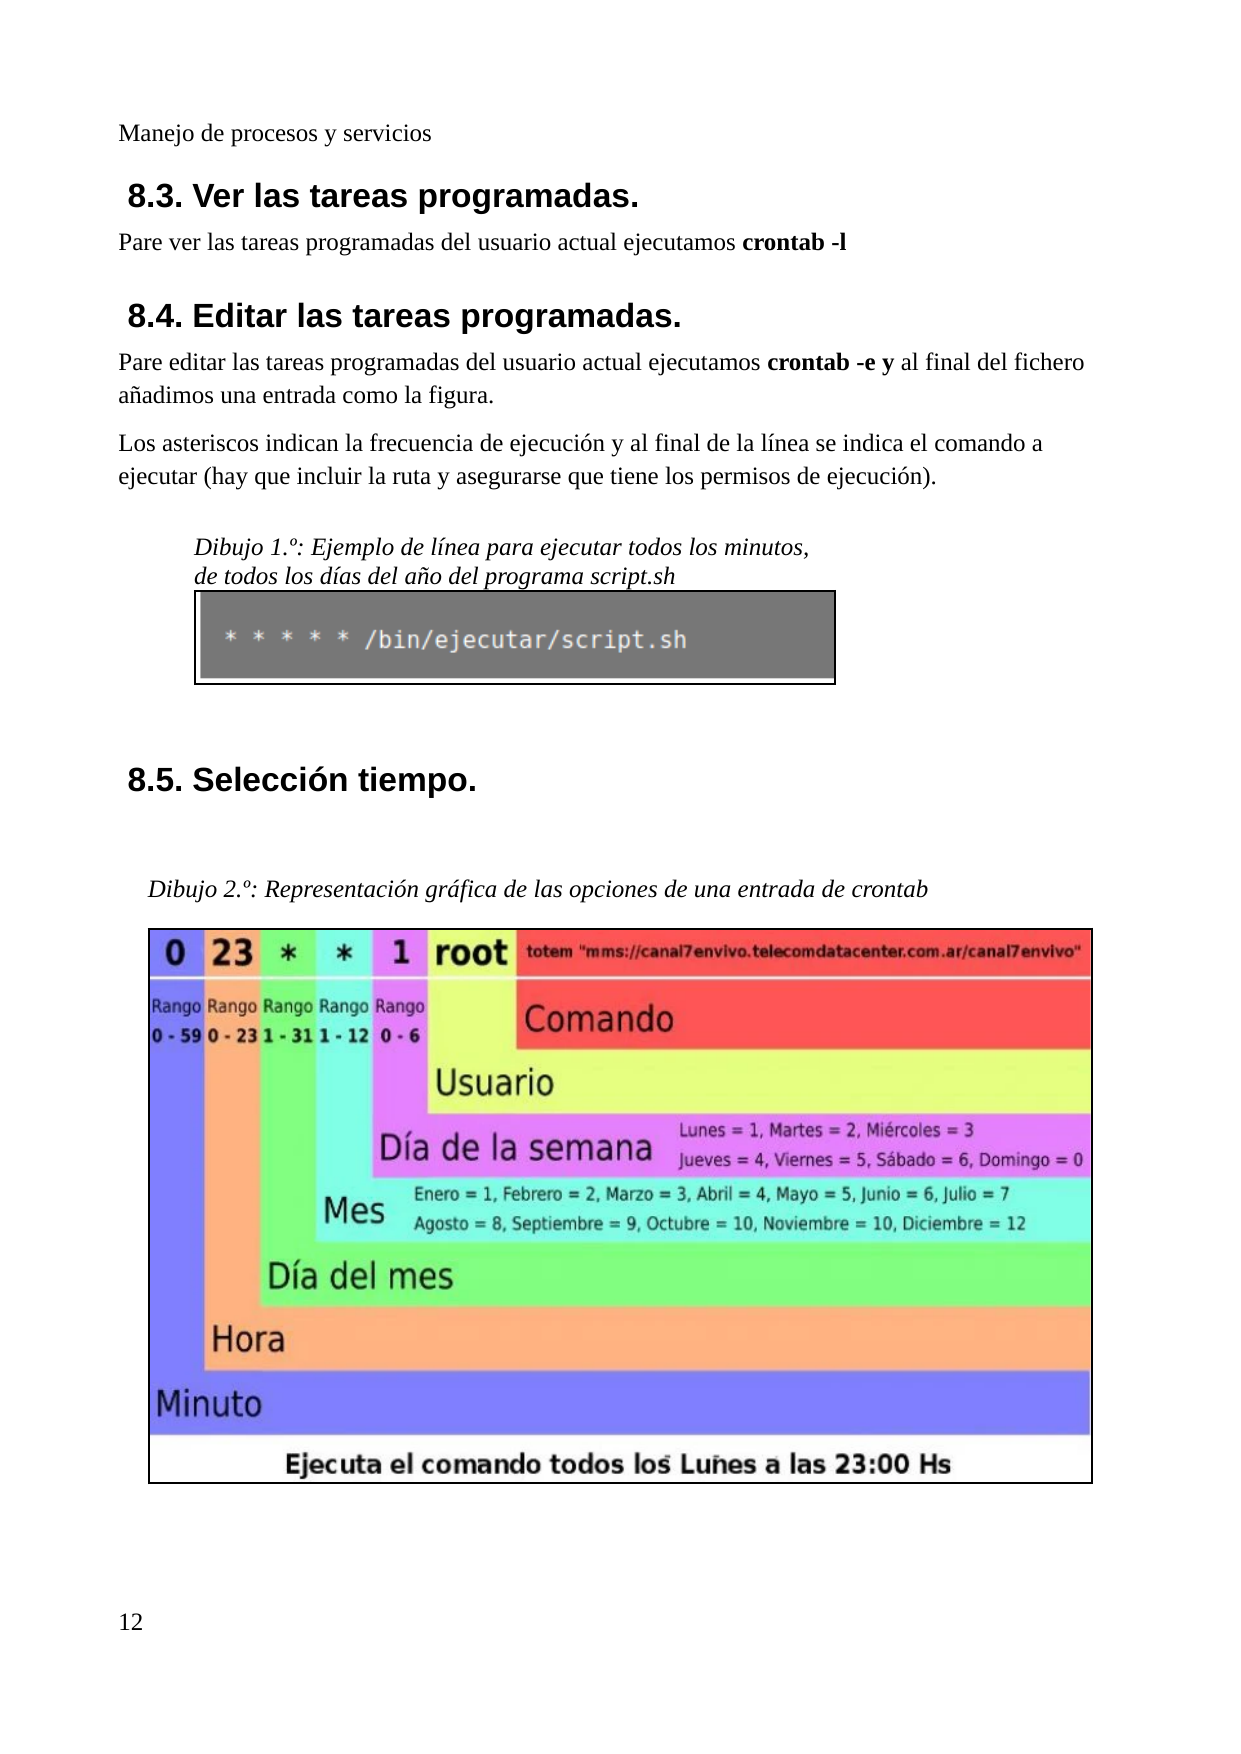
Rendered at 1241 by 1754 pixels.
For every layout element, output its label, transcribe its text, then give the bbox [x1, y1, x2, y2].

text Pare ver las tareas programadas del usuario actual ejecutamos crontab -l [118, 227, 1122, 256]
picture [150, 930, 1091, 1482]
text Pare editar las tareas programadas del usuario actual ejecutamos crontab -e y al final del fichero añadimos una entrada como la figura. [118, 347, 1122, 409]
subtitle Ver las tareas programadas. [118, 176, 1122, 215]
subtitle Selección tiempo. [118, 760, 1122, 798]
subtitle Editar las tareas programadas. [118, 296, 1122, 334]
text Dibujo 2.º: Representación gráfica de las opciones de una entrada de crontab [148, 874, 1093, 903]
text Los asteriscos indican la frecuencia de ejecución y al final de la línea se indica el comando a ejecutar (hay que incluir la ruta y asegurarse que tiene los permisos de ejecución). [118, 428, 1122, 489]
text Dibujo 1.º: Ejemplo de línea para ejecutar todos los minutos, de todos los días del año del programa script.sh [194, 532, 836, 590]
picture [196, 592, 834, 683]
